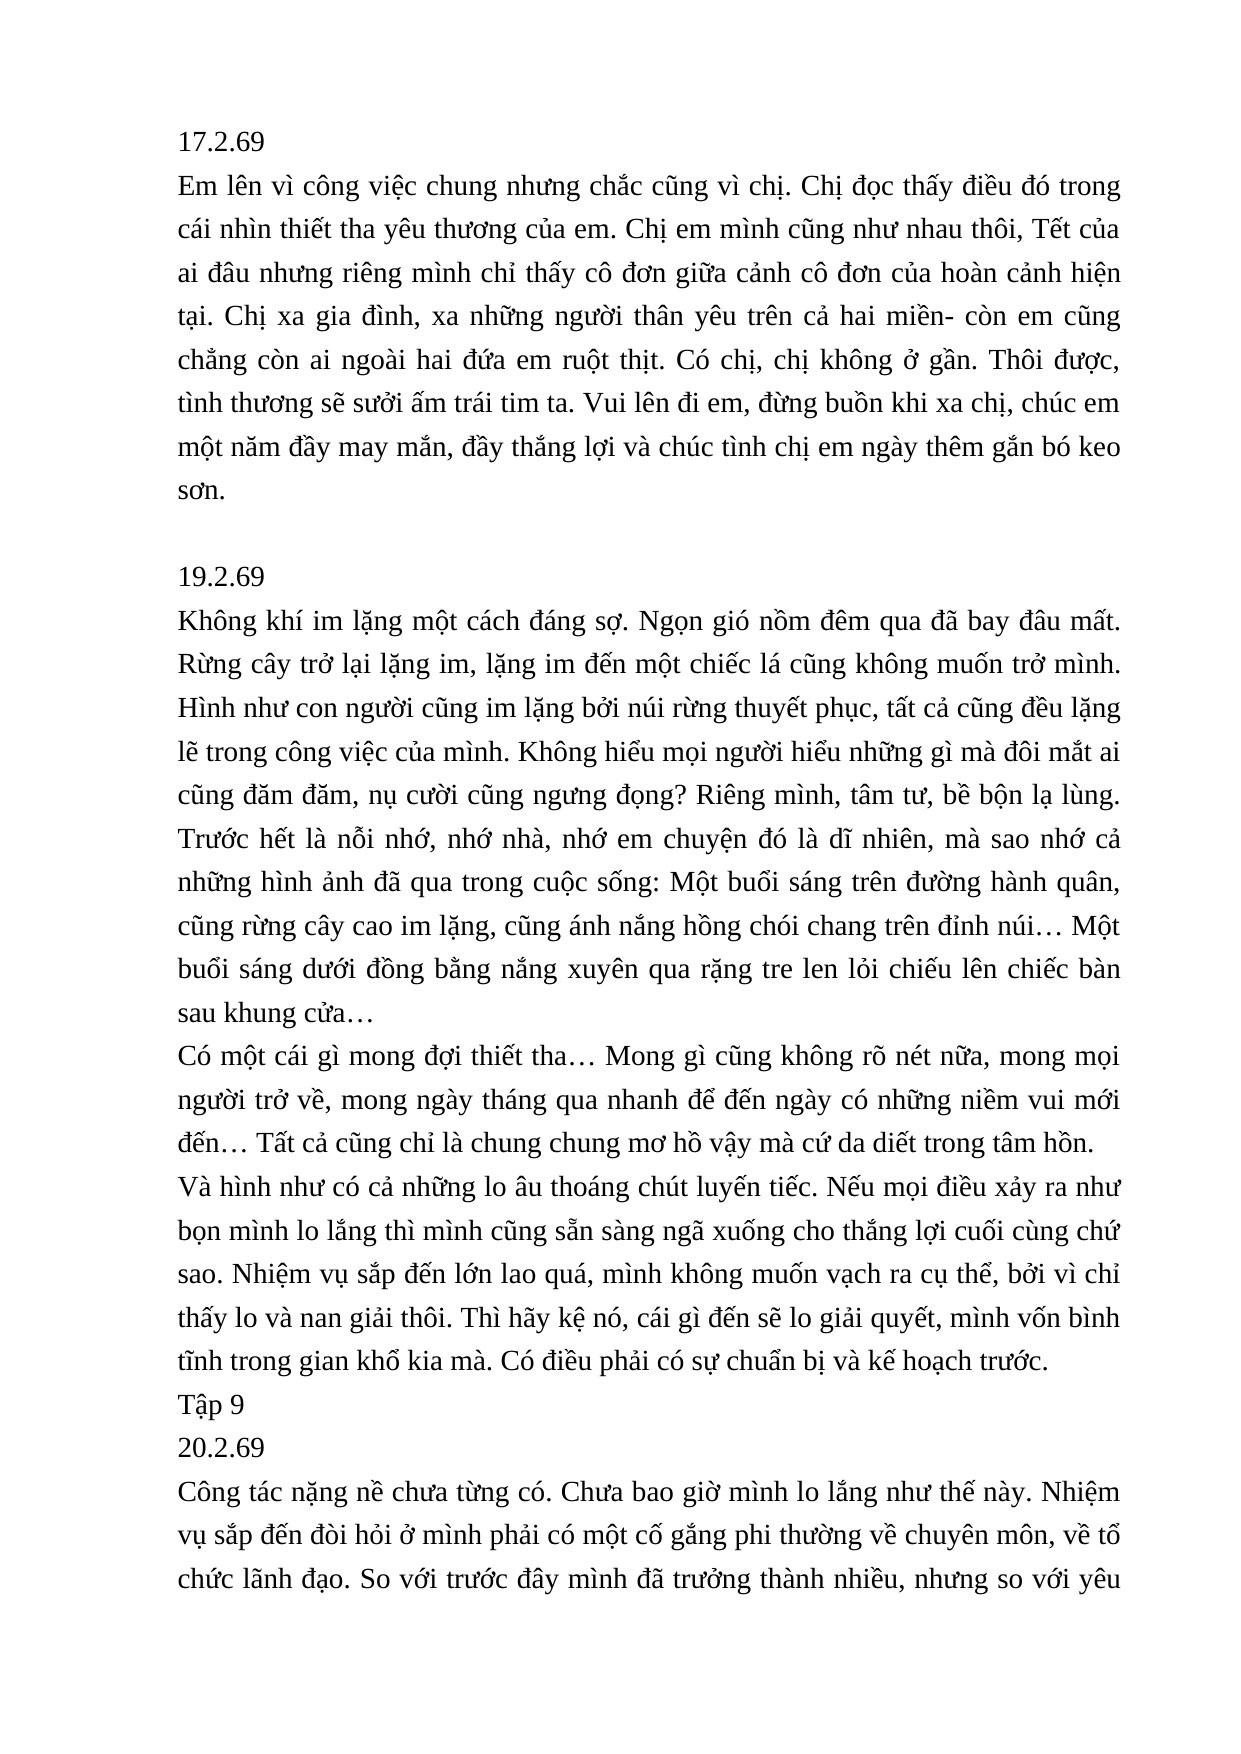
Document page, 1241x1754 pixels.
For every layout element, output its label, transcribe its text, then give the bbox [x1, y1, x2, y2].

text Có một cái gì mong đợi thiết tha… Mong gì cũng không rõ nét nữa, mong mọi người trở về, mong ngày tháng qua nhanh để đến ngày có những niềm vui mới đến… Tất cả cũng chỉ là chung chung mơ hồ vậy mà cứ da diết trong tâm hồn. [177, 1038, 1122, 1159]
text 17.2.69 [177, 124, 1122, 158]
text Không khí im lặng một cách đáng sợ. Ngọn gió nồm đêm qua đã bay đâu mất. Rừng cây trở lại lặng im, lặng im đến một chiếc lá cũng không muốn trở mình. Hình như con người cũng im lặng bởi núi rừng thuyết phục, tất cả cũng đều lặng lẽ trong công việc của mình. Không hiểu mọi người hiểu những gì mà đôi mắt ai cũng đăm đăm, nụ cười cũng ngưng đọng? Riêng mình, tâm tư, bề bộn lạ lùng. Trước hết là nỗi nhớ, nhớ nhà, nhớ em chuyện đó là dĩ nhiên, mà sao nhớ cả những hình ảnh đã qua trong cuộc sống: Một buổi sáng trên đường hành quân, cũng rừng cây cao im lặng, cũng ánh nắng hồng chói chang trên đỉnh núi… Một buổi sáng dưới đồng bằng nắng xuyên qua rặng tre len lỏi chiếu lên chiếc bàn sau khung cửa… [177, 603, 1122, 1028]
text Em lên vì công việc chung nhưng chắc cũng vì chị. Chị đọc thấy điều đó trong cái nhìn thiết tha yêu thương của em. Chị em mình cũng như nhau thôi, Tết của ai đâu nhưng riêng mình chỉ thấy cô đơn giữa cảnh cô đơn của hoàn cảnh hiện tại. Chị xa gia đình, xa những người thân yêu trên cả hai miền- còn em cũng chẳng còn ai ngoài hai đứa em ruột thịt. Có chị, chị không ở gần. Thôi được, tình thương sẽ sưởi ấm trái tim ta. Vui lên đi em, đừng buồn khi xa chị, chúc em một năm đầy may mắn, đầy thắng lợi và chúc tình chị em ngày thêm gắn bó keo sơn. [177, 168, 1122, 506]
text 19.2.69 [177, 559, 1122, 593]
text Tập 9 [177, 1387, 1122, 1420]
text Công tác nặng nề chưa từng có. Chưa bao giờ mình lo lắng như thế này. Nhiệm vụ sắp đến đòi hỏi ở mình phải có một cố gắng phi thường về chuyên môn, về tổ chức lãnh đạo. So với trước đây mình đã trưởng thành nhiều, nhưng so với yêu [177, 1474, 1122, 1594]
text Và hình như có cả những lo âu thoáng chút luyến tiếc. Nếu mọi điều xảy ra như bọn mình lo lắng thì mình cũng sẵn sàng ngã xuống cho thắng lợi cuối cùng chứ sao. Nhiệm vụ sắp đến lớn lao quá, mình không muốn vạch ra cụ thể, bởi vì chỉ thấy lo và nan giải thôi. Thì hãy kệ nó, cái gì đến sẽ lo giải quyết, mình vốn bình tĩnh trong gian khổ kia mà. Có điều phải có sự chuẩn bị và kế hoạch trước. [177, 1169, 1122, 1377]
text 20.2.69 [177, 1430, 1122, 1464]
